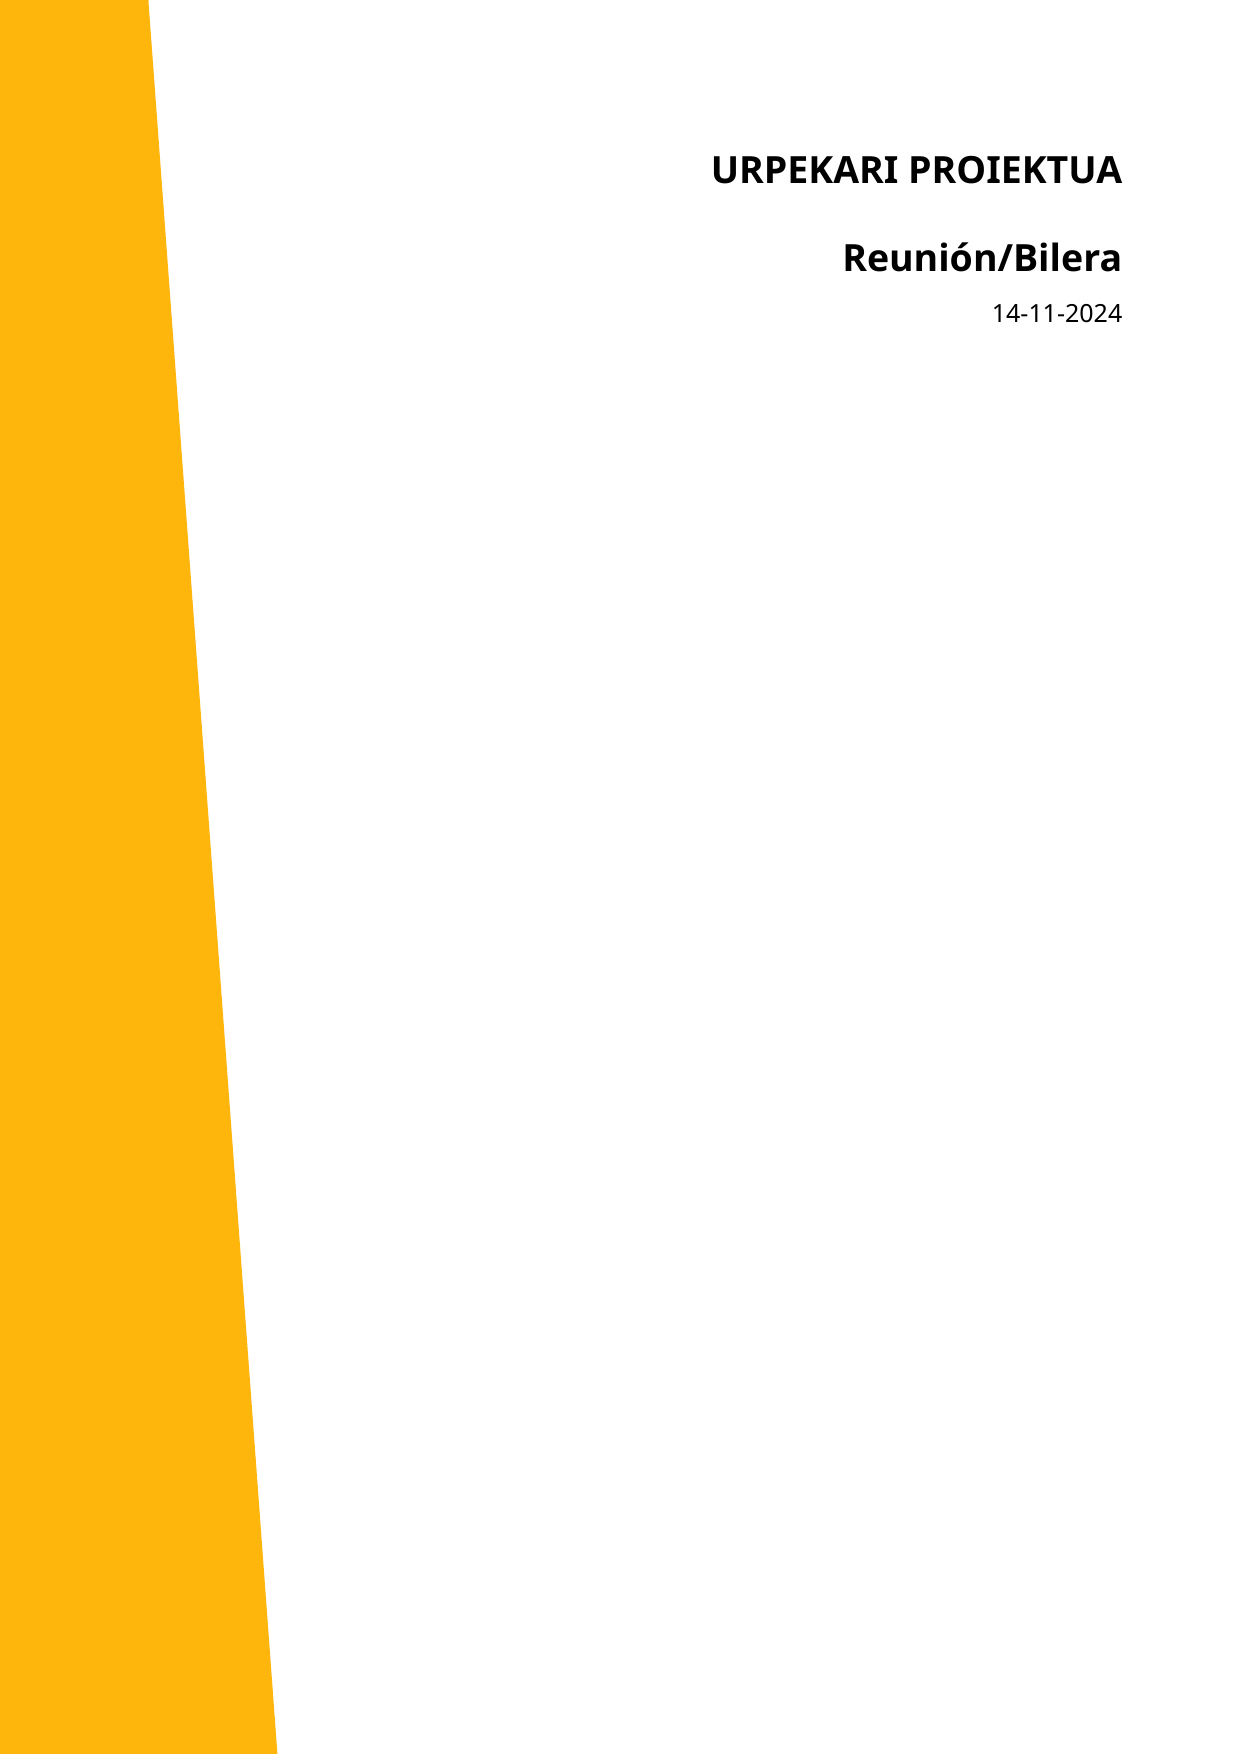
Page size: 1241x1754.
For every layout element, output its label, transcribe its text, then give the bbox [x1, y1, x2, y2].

subtitle URPEKARI PROIEKTUA [159, 143, 1122, 194]
text 14-11-2024 [171, 295, 1122, 329]
subtitle Reunión/Bilera [166, 232, 1122, 283]
